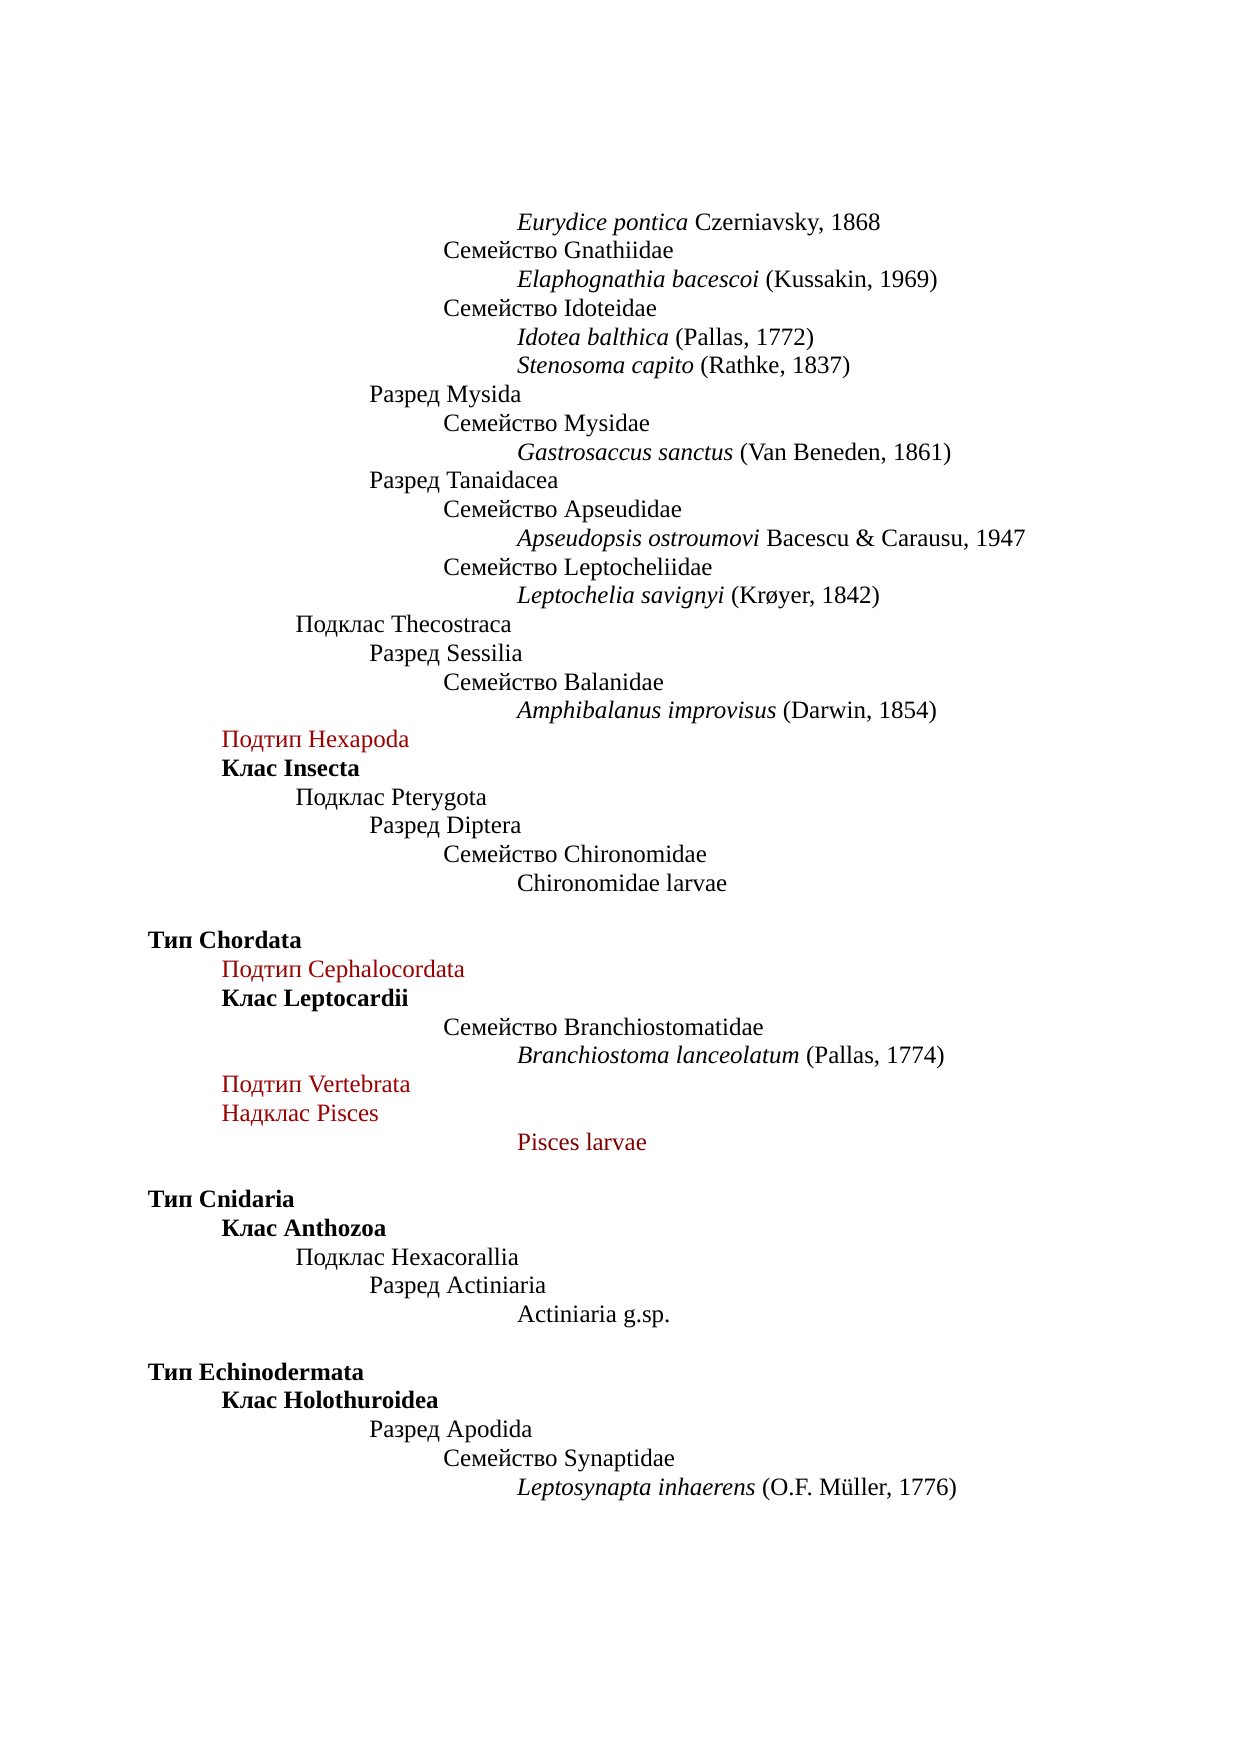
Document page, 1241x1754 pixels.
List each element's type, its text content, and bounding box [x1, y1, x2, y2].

text Eurydice pontica Czerniavsky, 1868 [148, 207, 1093, 235]
text Подтип Hexapoda [148, 724, 1093, 753]
text Chironomidae larvae [148, 868, 1093, 897]
text Разред Tanaidacea [148, 465, 1093, 494]
text Семейство Idoteidae [148, 293, 1093, 322]
text Amphibalanus improvisus (Darwin, 1854) [148, 695, 1093, 724]
text Тип Chordata [148, 925, 1093, 954]
text Семейство Branchiostomatidae [148, 1012, 1093, 1040]
text Actiniaria g.sp. [148, 1299, 1093, 1328]
text Разред Apodida [148, 1414, 1093, 1443]
text Разред Sessilia [148, 638, 1093, 667]
text Тип Cnidaria [148, 1184, 1093, 1213]
text Семейство Gnathiidae [148, 235, 1093, 264]
text Разред Mysida [148, 379, 1093, 408]
text Idotea balthica (Pallas, 1772) [148, 322, 1093, 350]
text Семейство Balanidae [148, 667, 1093, 695]
text Тип Echinodermata [148, 1357, 1093, 1385]
text Apseudopsis ostroumovi Bacescu & Carausu, 1947 [148, 523, 1093, 552]
text Семейство Chironomidae [148, 839, 1093, 868]
text Подклас Hexacorallia [148, 1242, 1093, 1270]
text Подтип Vertebrata [148, 1069, 1093, 1098]
text Клас Leptocardii [148, 983, 1093, 1012]
text Leptochelia savignyi (Krøyer, 1842) [148, 580, 1093, 609]
text Клас Anthozoa [148, 1213, 1093, 1242]
text Клас Insecta [148, 753, 1093, 782]
text Подтип Cephalocordata [148, 954, 1093, 983]
text Семейство Leptocheliidae [148, 552, 1093, 580]
text Branchiostoma lanceolatum (Pallas, 1774) [148, 1040, 1093, 1069]
text Надклас Pisces [148, 1098, 1093, 1127]
text Gastrosaccus sanctus (Van Beneden, 1861) [148, 437, 1093, 465]
text Разред Actiniaria [148, 1270, 1093, 1299]
text Pisces larvae [148, 1127, 1093, 1155]
text Leptosynapta inhaerens (O.F. Müller, 1776) [148, 1472, 1093, 1500]
text Семейство Apseudidae [148, 494, 1093, 523]
text Семейство Mysidae [148, 408, 1093, 437]
text Клас Holothuroidea [148, 1385, 1093, 1414]
text Подклас Thecostraca [148, 609, 1093, 638]
text Разред Diptera [148, 810, 1093, 839]
text Stenosoma capito (Rathke, 1837) [148, 350, 1093, 379]
text Подклас Pterygota [148, 782, 1093, 810]
text Семейство Synaptidae [148, 1443, 1093, 1472]
text Elaphognathia bacescoi (Kussakin, 1969) [148, 264, 1093, 293]
